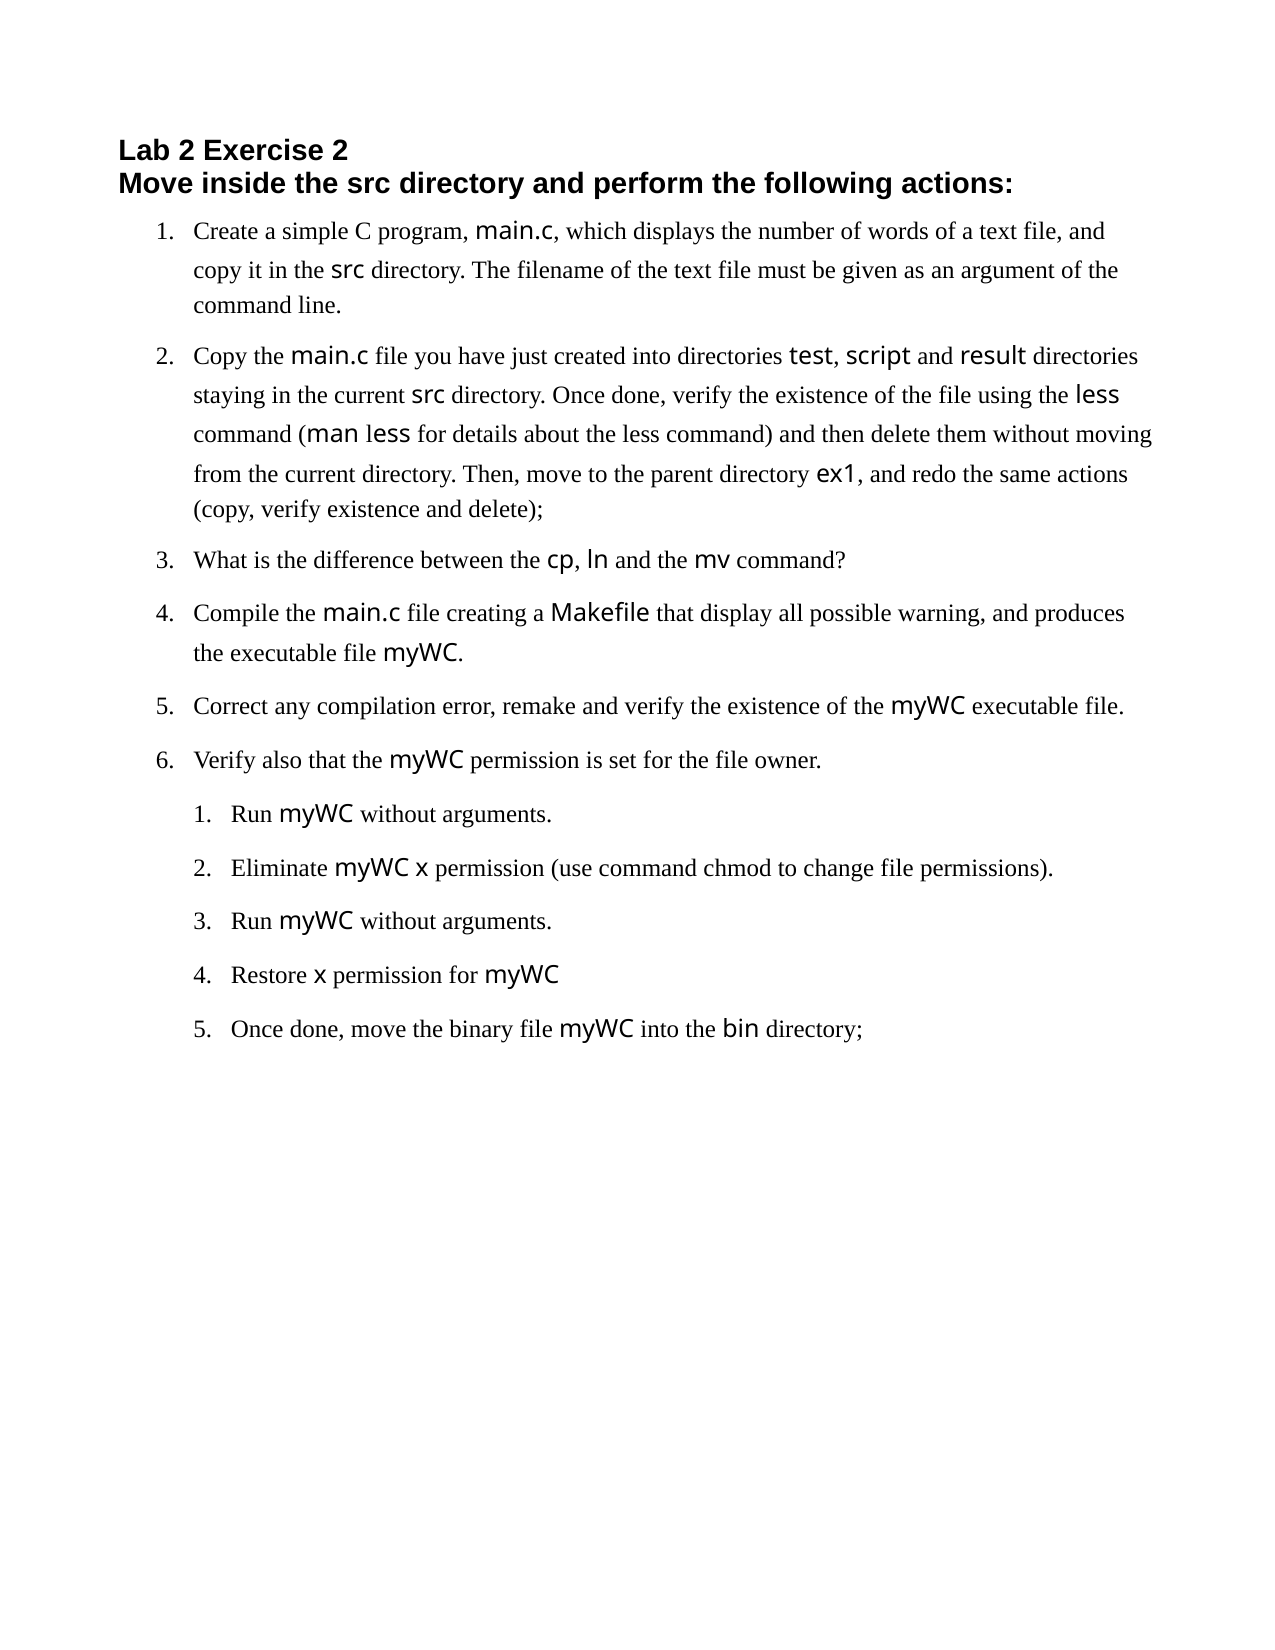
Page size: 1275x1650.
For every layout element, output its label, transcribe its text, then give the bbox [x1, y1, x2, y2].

list Compile the main.c file creating a Makefile that display all possible warning, and produces the executable file myWC. [156, 595, 1157, 668]
list Run myWC without arguments. [193, 795, 1157, 829]
list Copy the main.c file you have just created into directories test, script and result directories staying in the current src directory. Once done, verify the existence of the file using the less command (man less for details about the less command) and then delete them without moving from the current directory. Then, move to the parent directory ex1, and redo the same actions (copy, verify existence and delete); [156, 338, 1157, 522]
list Restore x permission for myWC [193, 957, 1157, 991]
list What is the difference between the cp, ln and the mv command? [156, 541, 1157, 575]
list Correct any compilation error, remake and verify the existence of the myWC executable file. [156, 688, 1157, 722]
list Run myWC without arguments. [193, 903, 1157, 937]
list Eliminate myWC x permission (use command chmod to change file permissions). [193, 849, 1157, 883]
list Create a simple C program, main.c, which displays the number of words of a text file, and copy it in the src directory. The filename of the text file must be given as an argument of the command line. [156, 213, 1157, 319]
list Verify also that the myWC permission is set for the file owner. [156, 742, 1157, 776]
list Once done, move the binary file myWC into the bin directory; [193, 1010, 1157, 1044]
subtitle Lab 2 Exercise 2 Move inside the src directory and perform the following actions: [118, 133, 1157, 200]
